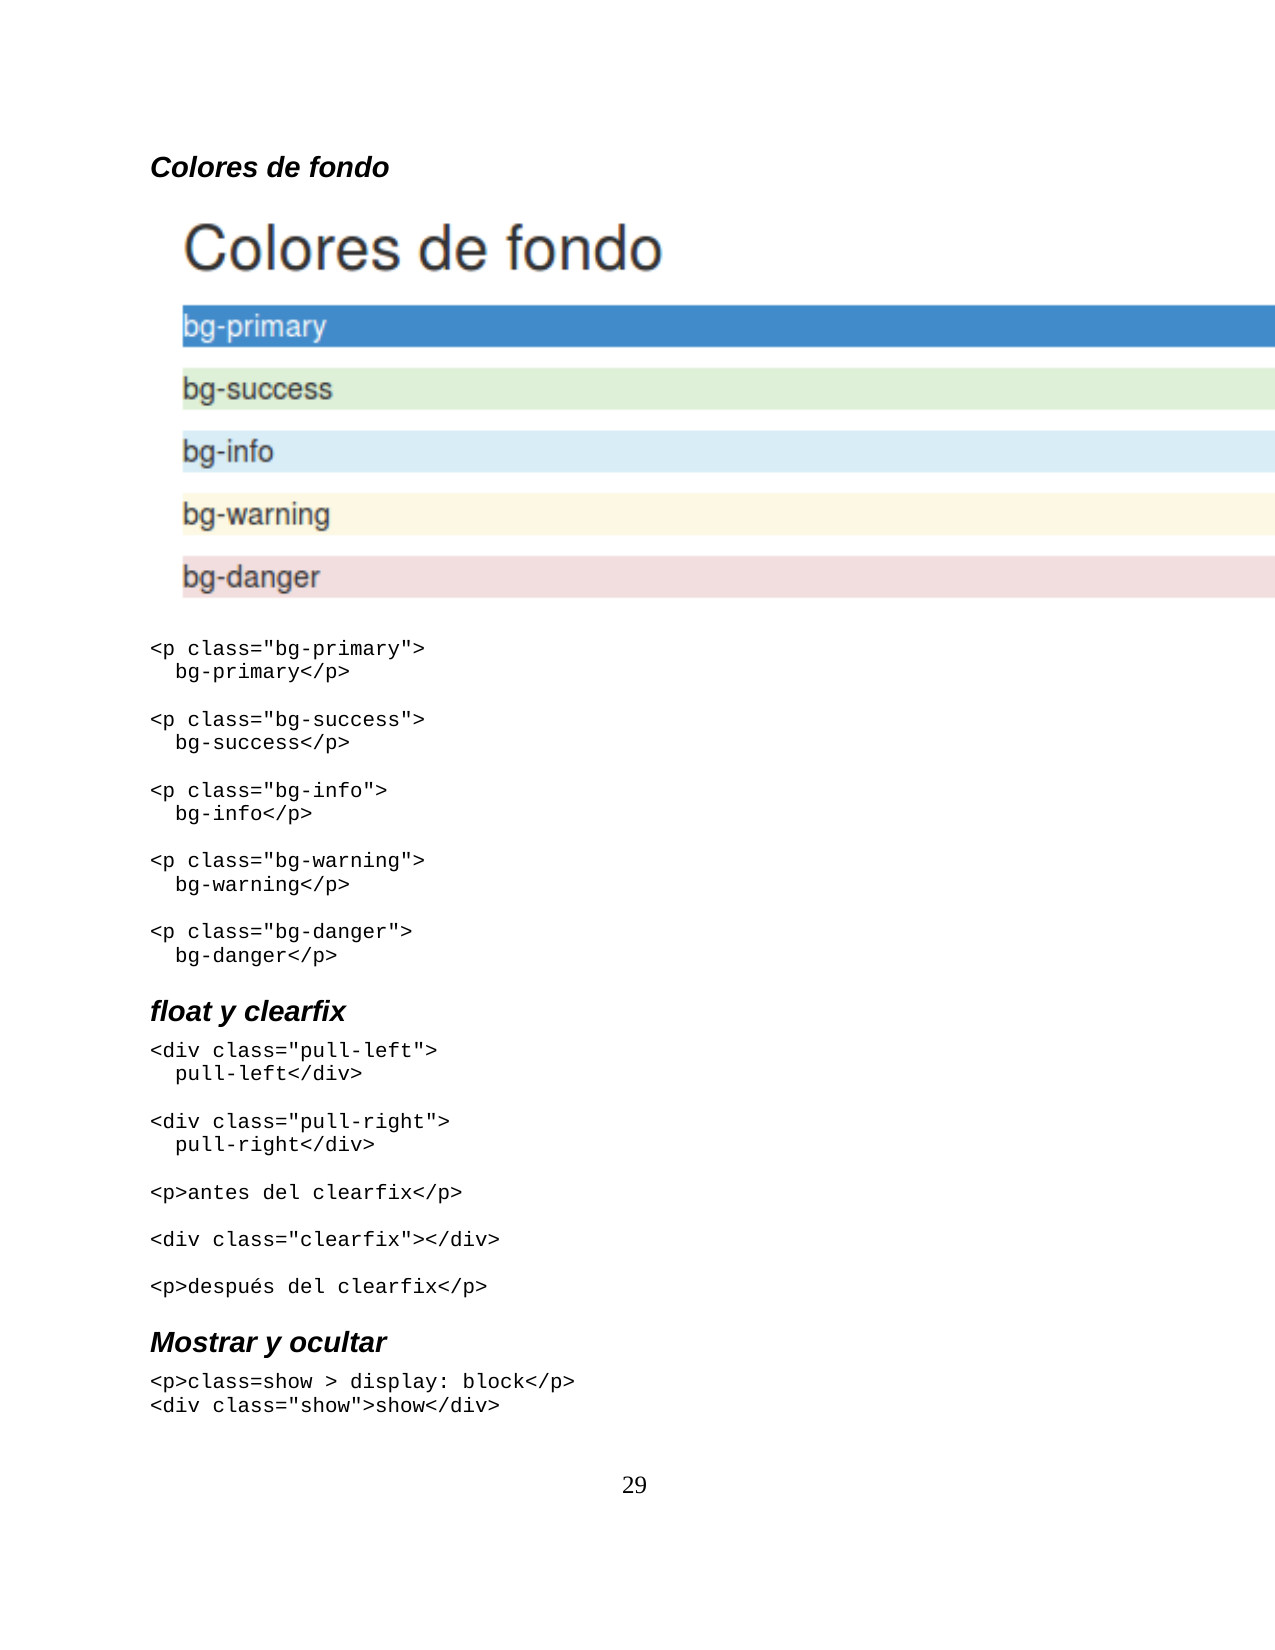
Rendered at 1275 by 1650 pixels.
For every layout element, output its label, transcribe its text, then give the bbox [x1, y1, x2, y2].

text bg-danger</p> [150, 945, 1125, 969]
text <p>después del clearfix</p> [150, 1276, 1125, 1300]
text <div class="show">show</div> [150, 1394, 1125, 1418]
text <div class="pull-right"> [150, 1111, 1125, 1134]
subtitle Mostrar y ocultar [150, 1325, 1125, 1358]
subtitle Colores de fondo [150, 150, 1125, 183]
text <p>antes del clearfix</p> [150, 1182, 1125, 1205]
text <div class="pull-left"> [150, 1040, 1125, 1063]
text bg-warning</p> [150, 874, 1125, 898]
text pull-right</div> [150, 1134, 1125, 1158]
subtitle float y clearfix [150, 994, 1125, 1027]
picture [150, 196, 1275, 638]
text bg-success</p> [150, 732, 1125, 756]
text <p class="bg-danger"> [150, 921, 1125, 945]
text bg-primary</p> [150, 661, 1125, 685]
text <p>class=show > display: block</p> [150, 1371, 1125, 1394]
text <p class="bg-primary"> [150, 638, 1125, 661]
text <p class="bg-warning"> [150, 851, 1125, 874]
text <p class="bg-success"> [150, 709, 1125, 732]
text bg-info</p> [150, 803, 1125, 827]
text <p class="bg-info"> [150, 779, 1125, 803]
text <div class="clearfix"></div> [150, 1229, 1125, 1253]
text pull-left</div> [150, 1063, 1125, 1087]
